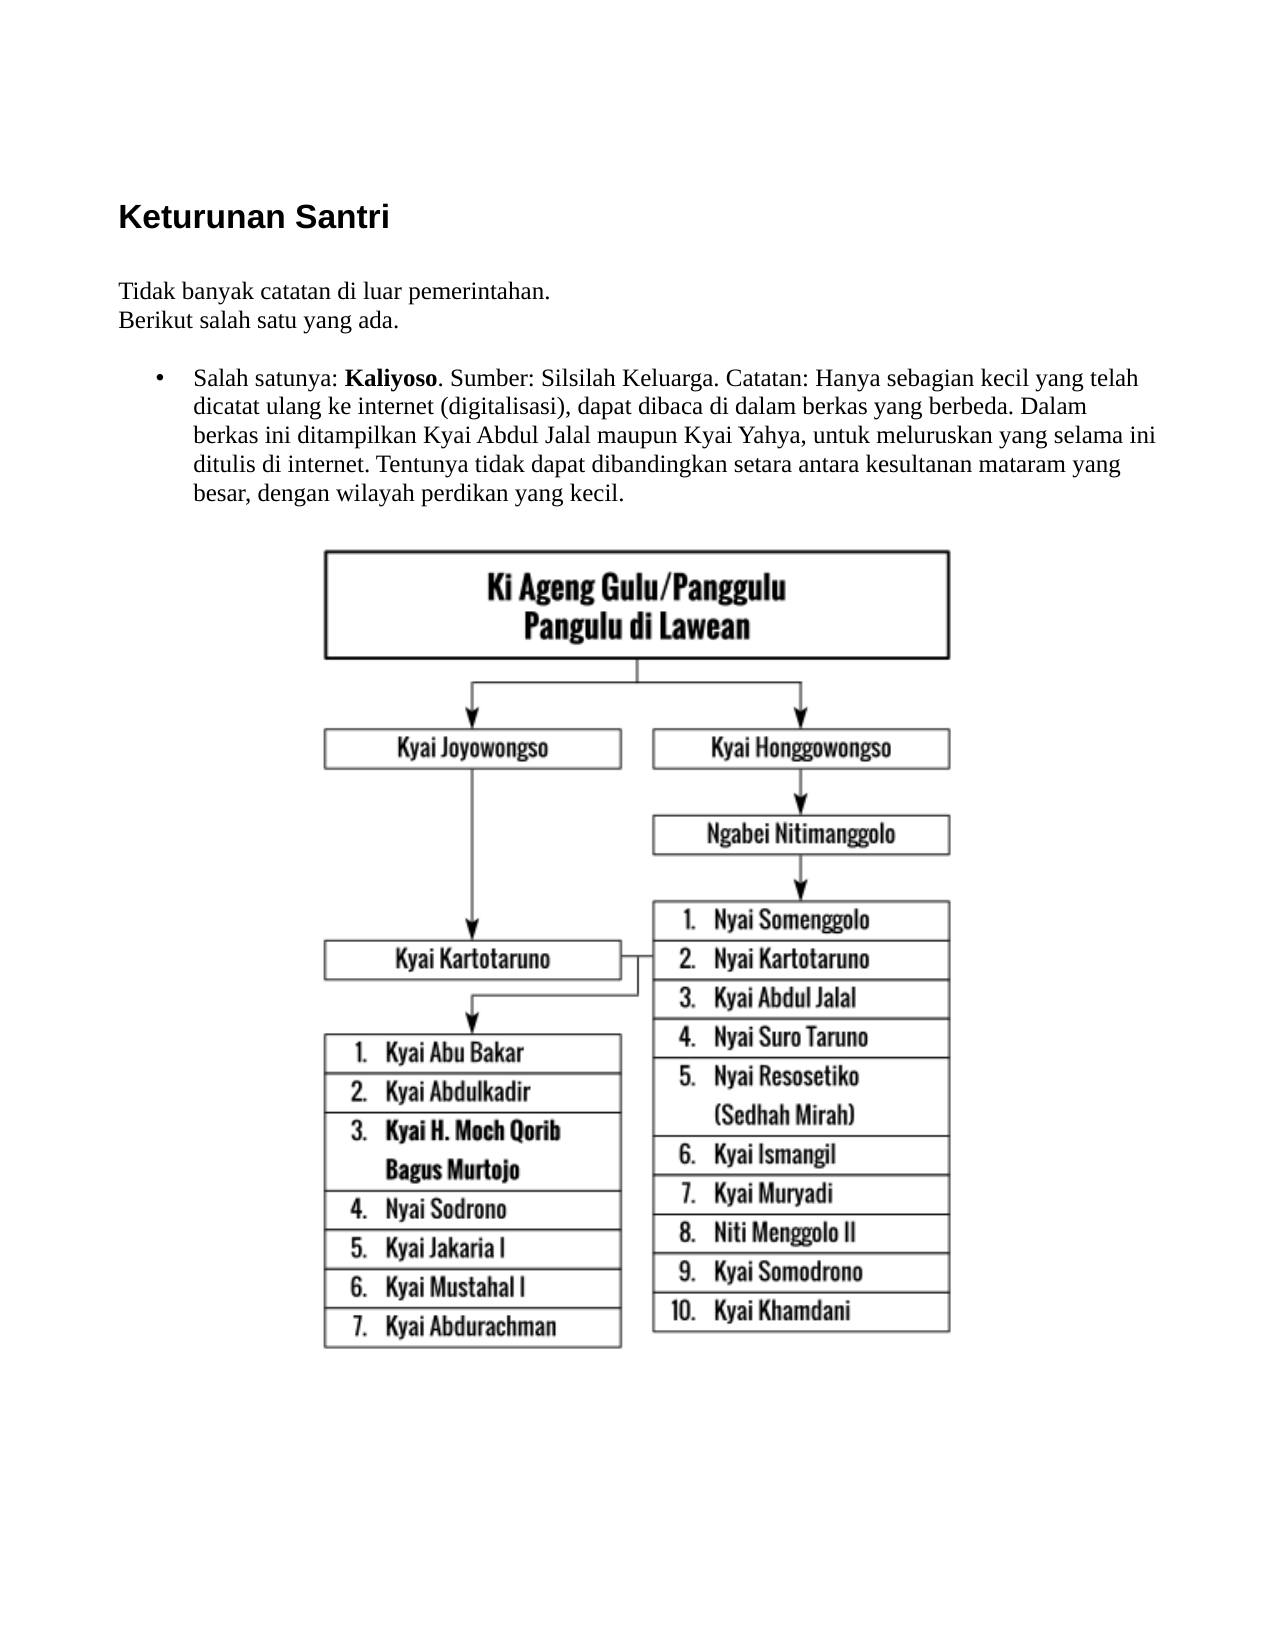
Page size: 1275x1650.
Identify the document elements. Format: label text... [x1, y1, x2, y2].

text Tidak banyak catatan di luar pemerintahan. [118, 276, 1157, 305]
picture [309, 535, 966, 1364]
subtitle Keturunan Santri [118, 196, 1157, 235]
list Salah satunya: Kaliyoso. Sumber: Silsilah Keluarga. Catatan: Hanya sebagian kecil yang telah dicatat ulang ke internet (digitalisasi), dapat dibaca di dalam berkas yang berbeda. Dalam berkas ini ditampilkan Kyai Abdul Jalal maupun Kyai Yahya, untuk meluruskan yang selama ini ditulis di internet. Tentunya tidak dapat dibandingkan setara antara kesultanan mataram yang besar, dengan wilayah perdikan yang kecil. [156, 363, 1157, 506]
text Berikut salah satu yang ada. [118, 305, 1157, 334]
